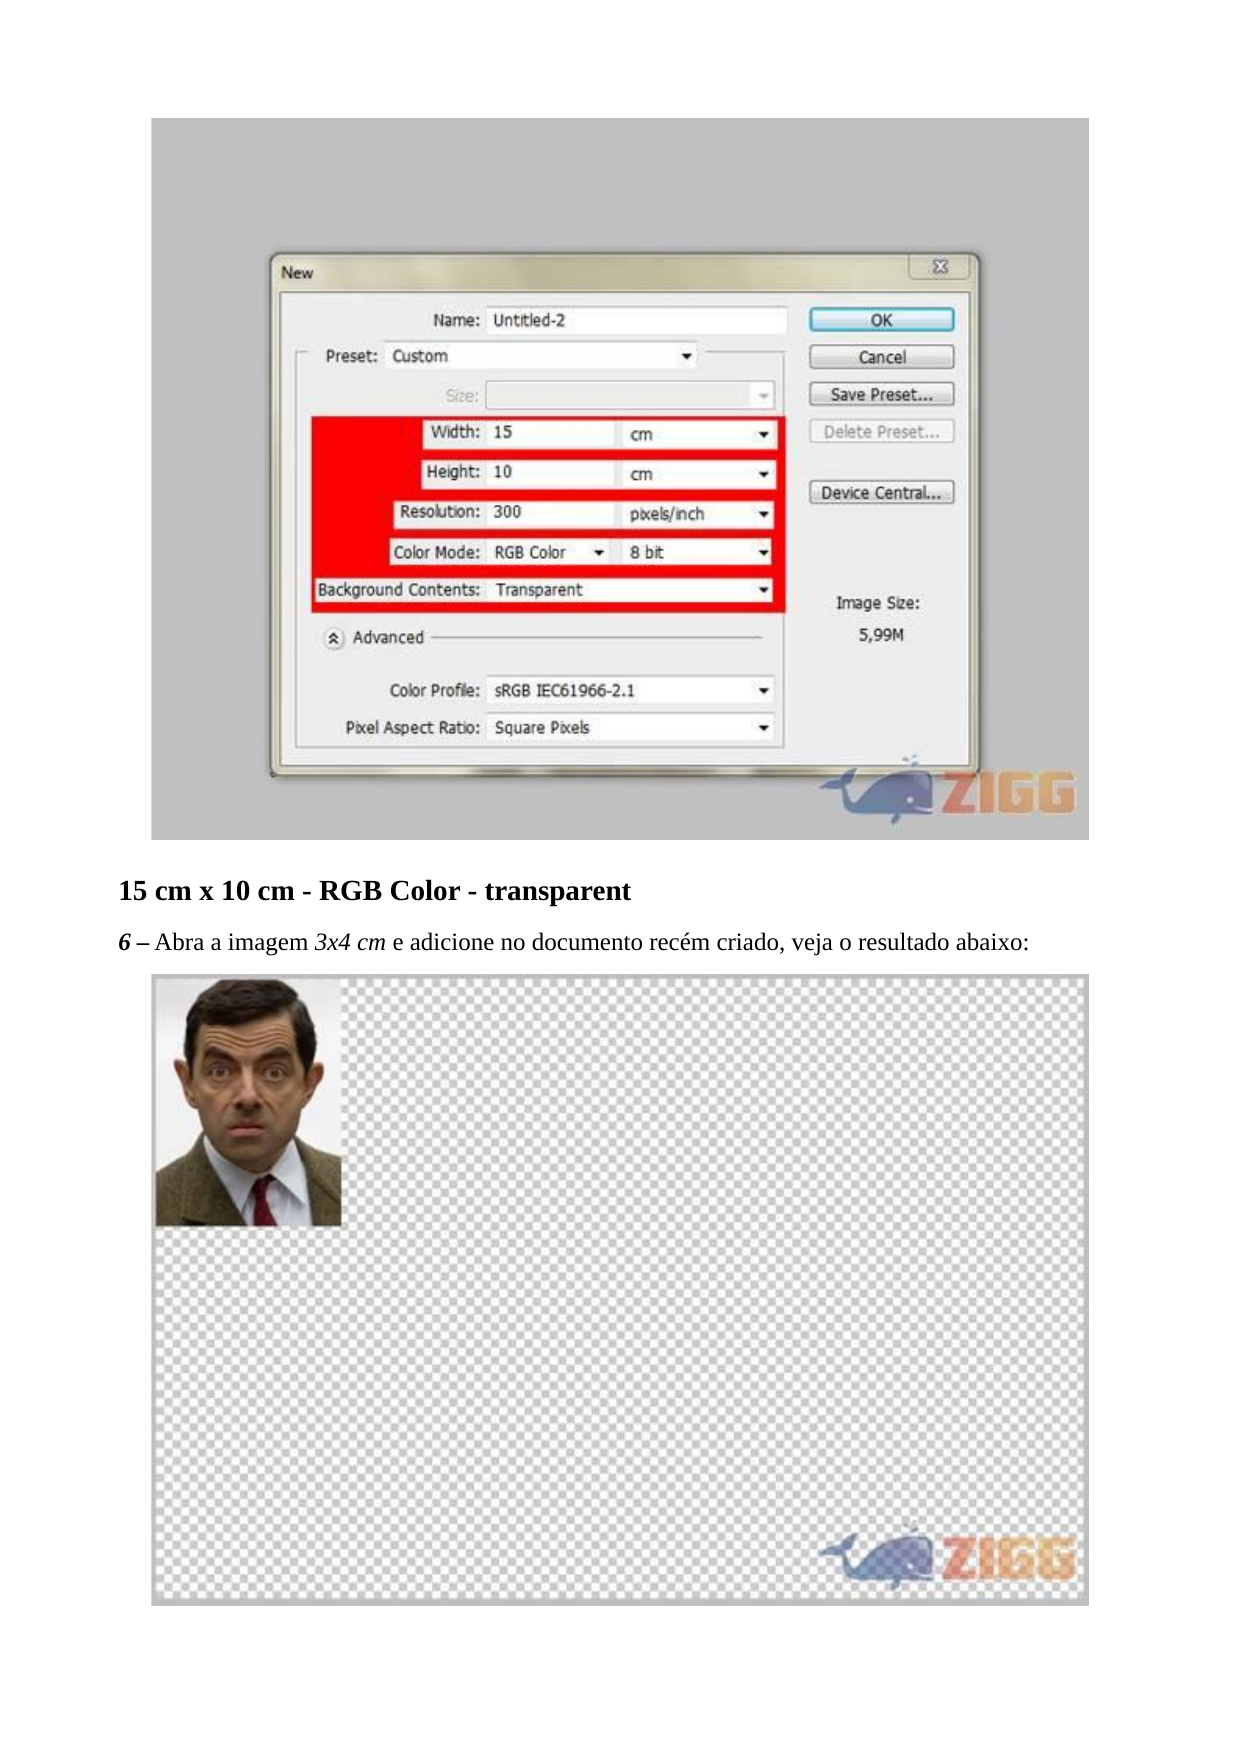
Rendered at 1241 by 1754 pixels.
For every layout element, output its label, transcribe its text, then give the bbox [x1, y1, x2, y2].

picture [151, 974, 1089, 1606]
text 6 – Abra a imagem 3x4 cm e adicione no documento recém criado, veja o resultado abaixo: [118, 927, 1122, 955]
text 15 cm x 10 cm - RGB Color - transparent [118, 873, 1122, 907]
picture [151, 118, 1089, 840]
